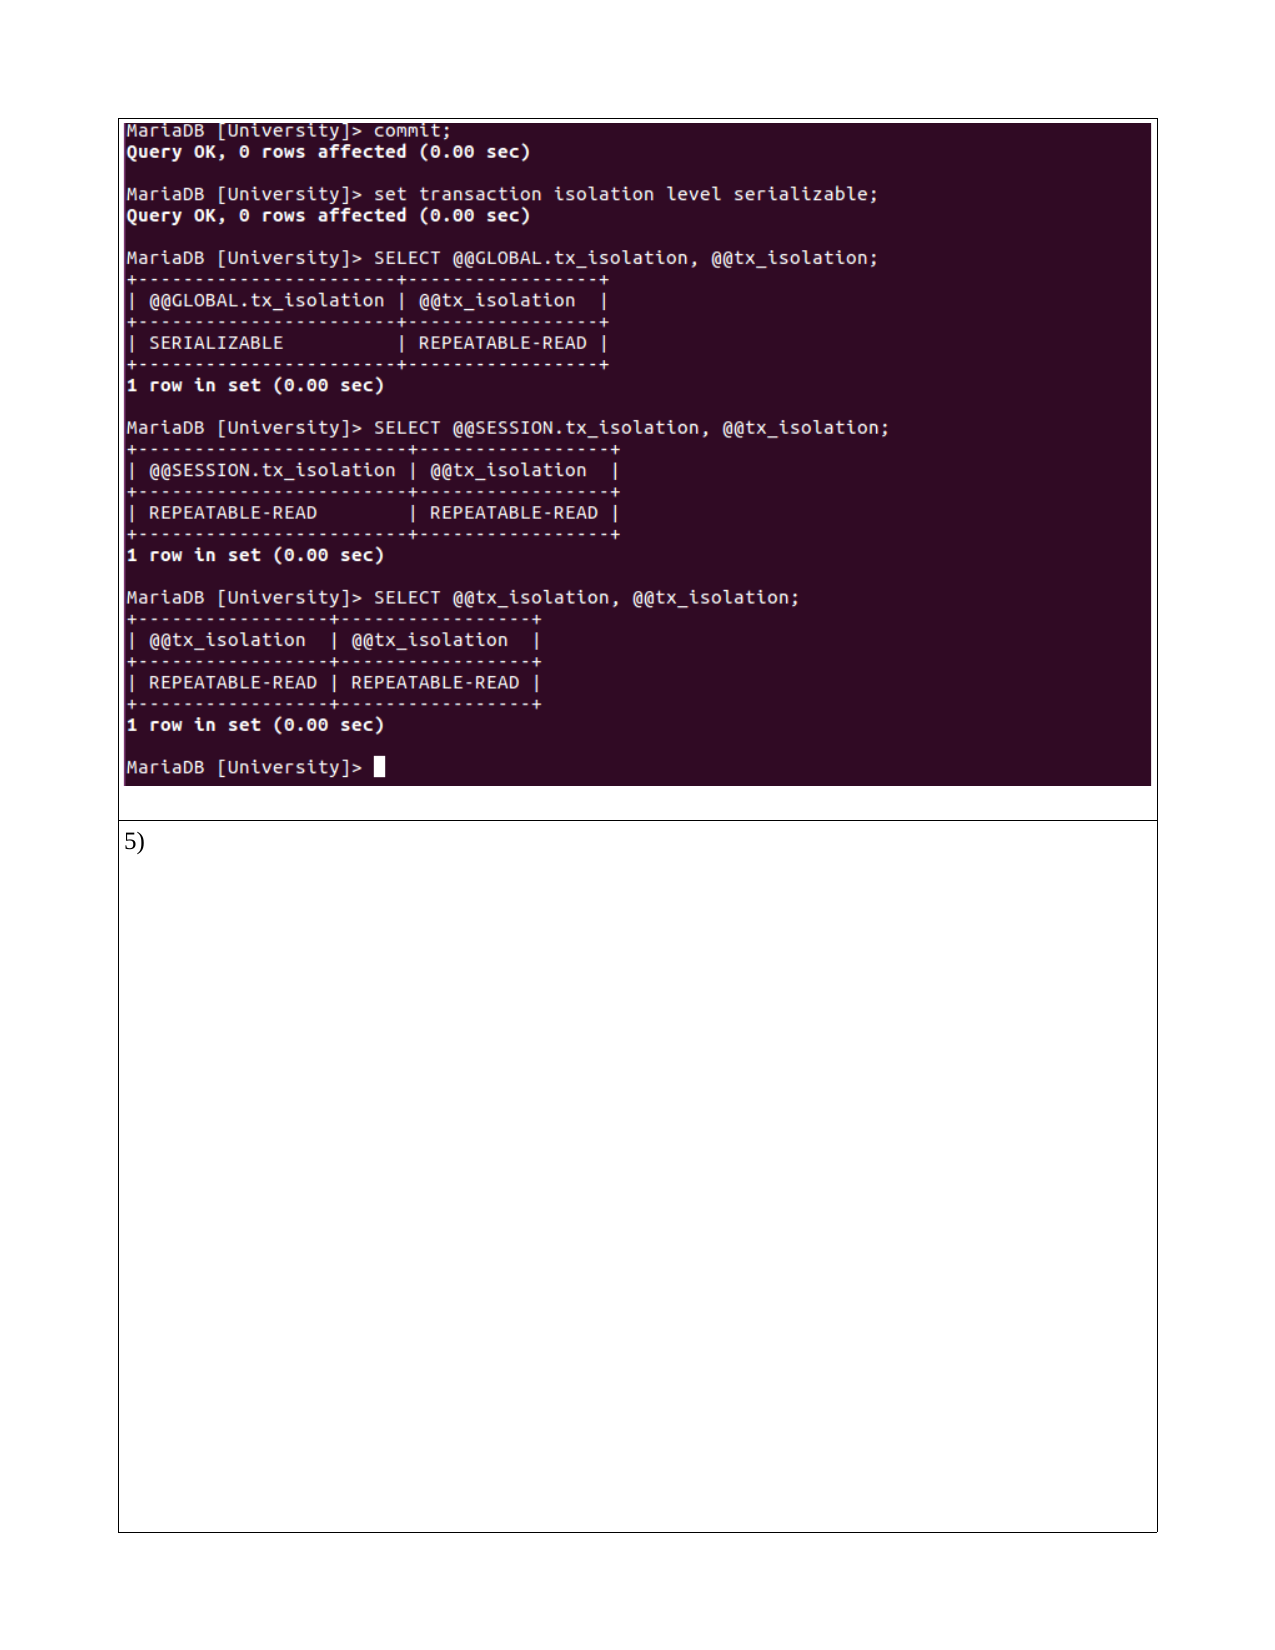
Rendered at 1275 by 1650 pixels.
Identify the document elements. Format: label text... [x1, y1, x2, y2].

table_header [119, 119, 1157, 820]
table_cell 5) [119, 821, 1157, 1532]
picture [123, 123, 1152, 786]
